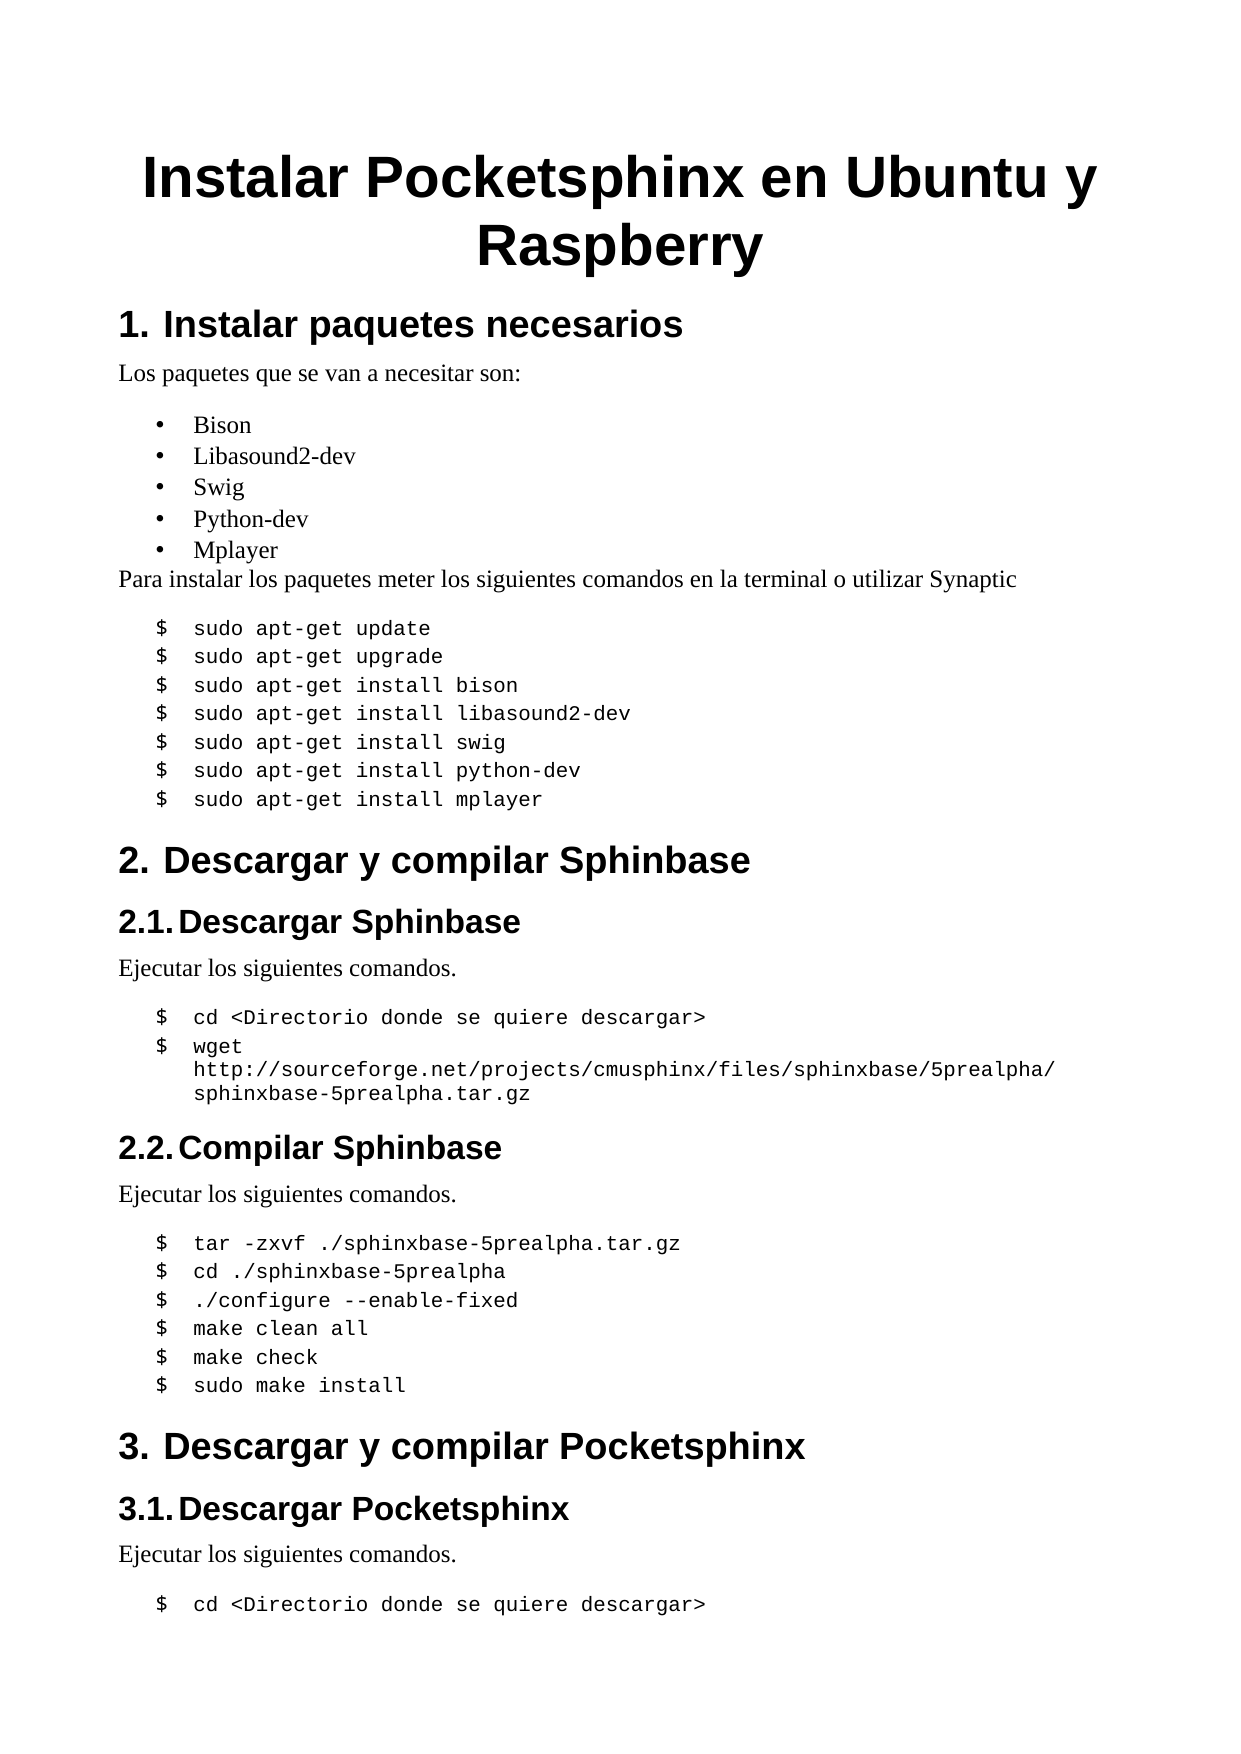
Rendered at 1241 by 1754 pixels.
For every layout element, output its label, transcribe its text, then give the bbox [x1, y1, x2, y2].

text Los paquetes que se van a necesitar son: [118, 358, 1122, 387]
list sudo apt-get install libasound2-dev [156, 698, 1122, 727]
list Mplayer [156, 532, 1122, 564]
list Swig [156, 470, 1122, 501]
list sudo apt-get update [156, 613, 1122, 641]
subtitle Descargar Pocketsphinx [118, 1488, 1122, 1527]
subtitle Descargar y compilar Pocketsphinx [118, 1424, 1122, 1468]
list Bison [156, 407, 1122, 439]
list wget http://sourceforge.net/projects/cmusphinx/files/sphinxbase/5prealpha/sphinxbase-5prealpha.tar.gz [156, 1031, 1122, 1107]
subtitle Compilar Sphinbase [118, 1127, 1122, 1166]
list sudo make install [156, 1370, 1122, 1399]
list cd <Directorio donde se quiere descargar> [156, 1589, 1122, 1617]
list sudo apt-get install python-dev [156, 756, 1122, 784]
list cd ./sphinxbase-5prealpha [156, 1256, 1122, 1285]
list cd <Directorio donde se quiere descargar> [156, 1002, 1122, 1031]
subtitle Descargar y compilar Sphinbase [118, 838, 1122, 881]
title Instalar Pocketsphinx en Ubuntu y Raspberry [118, 143, 1122, 277]
list sudo apt-get upgrade [156, 641, 1122, 670]
list Python-dev [156, 501, 1122, 532]
list sudo apt-get install swig [156, 727, 1122, 756]
text Ejecutar los siguientes comandos. [118, 1539, 1122, 1568]
list make check [156, 1342, 1122, 1370]
list sudo apt-get install bison [156, 670, 1122, 698]
subtitle Descargar Sphinbase [118, 902, 1122, 941]
text Para instalar los paquetes meter los siguientes comandos en la terminal o utilizar Synaptic [118, 564, 1122, 592]
list sudo apt-get install mplayer [156, 784, 1122, 813]
list make clean all [156, 1313, 1122, 1342]
list ./configure --enable-fixed [156, 1285, 1122, 1313]
text Ejecutar los siguientes comandos. [118, 953, 1122, 982]
subtitle Instalar paquetes necesarios [118, 302, 1122, 346]
list tar -zxvf ./sphinxbase-5prealpha.tar.gz [156, 1228, 1122, 1256]
text Ejecutar los siguientes comandos. [118, 1179, 1122, 1207]
list Libasound2-dev [156, 439, 1122, 470]
